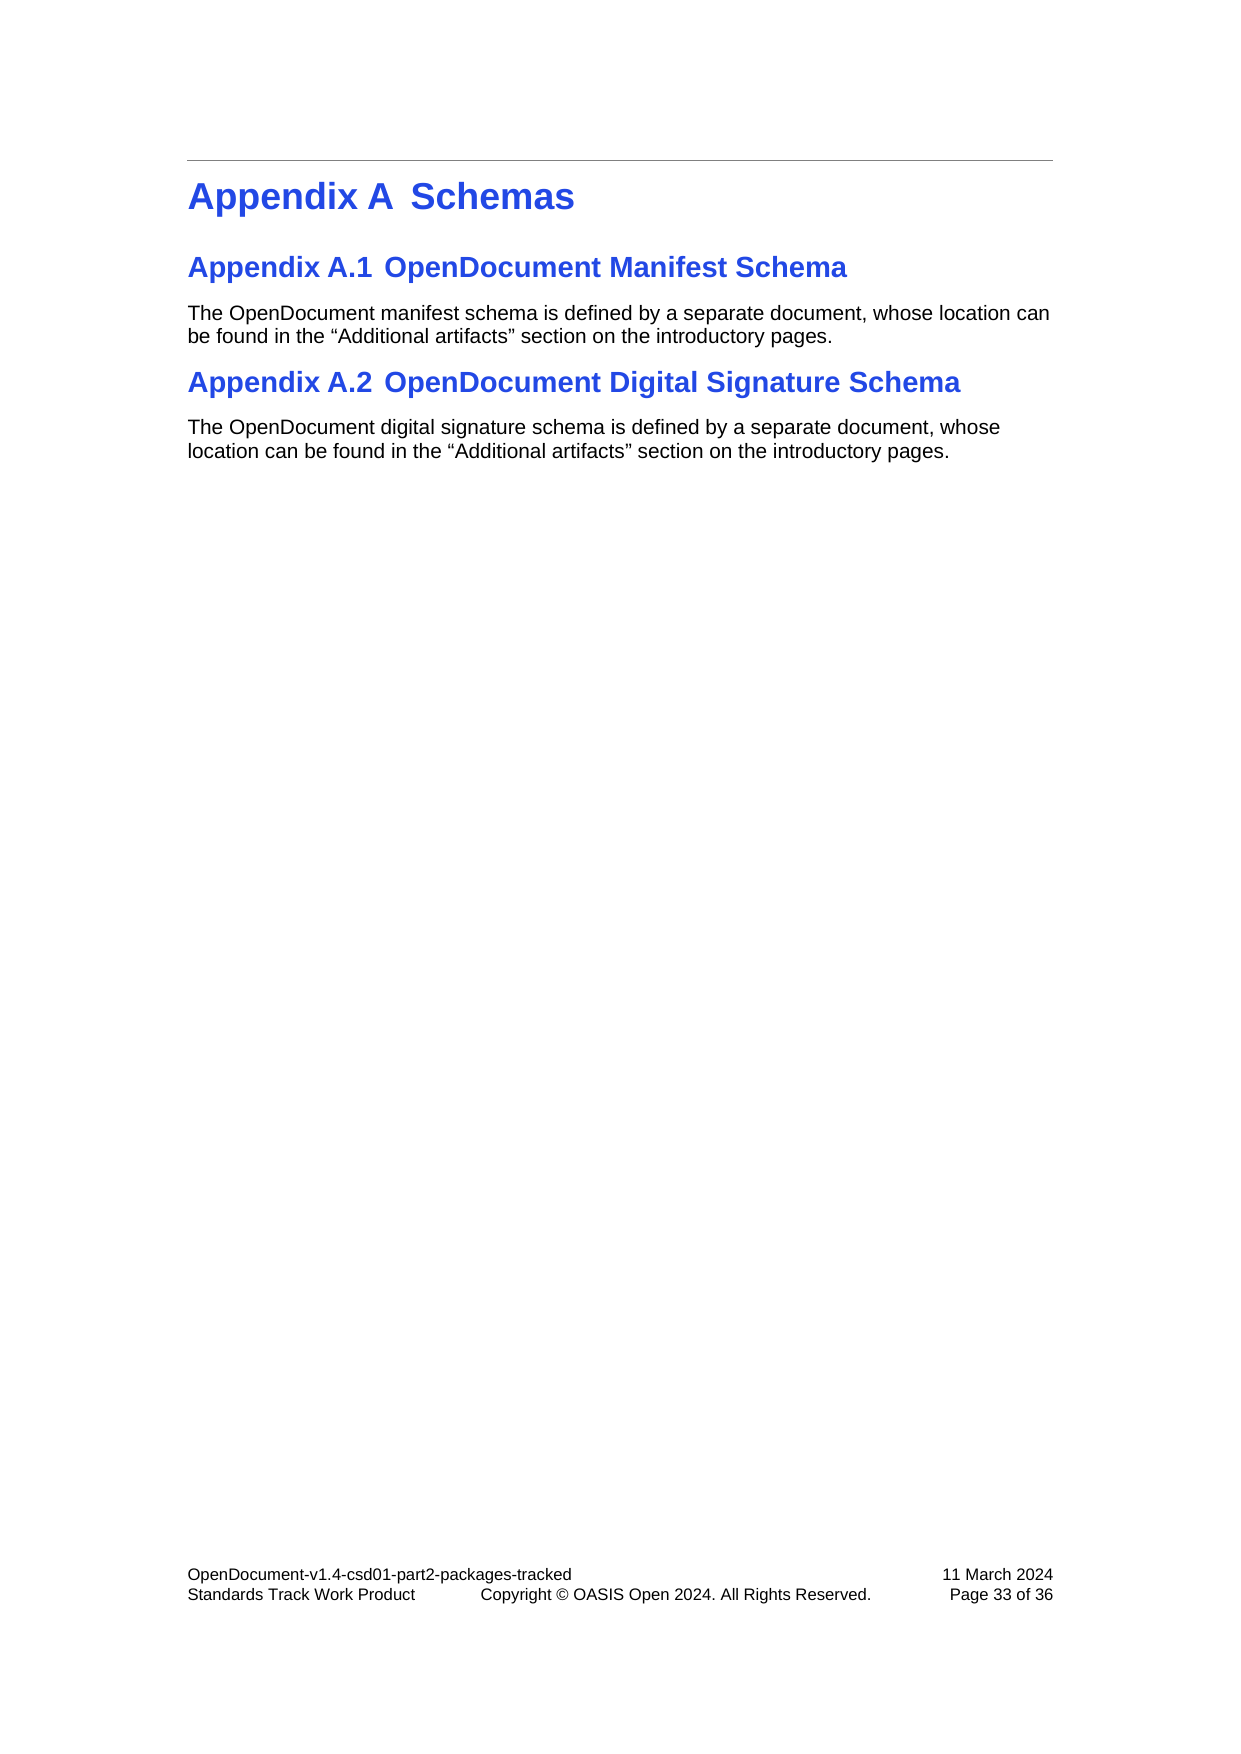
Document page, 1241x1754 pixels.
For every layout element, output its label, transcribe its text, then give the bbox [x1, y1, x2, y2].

subtitle OpenDocument Digital Signature Schema [187, 352, 1053, 398]
subtitle OpenDocument Manifest Schema [187, 238, 1053, 284]
text The OpenDocument digital signature schema is defined by a separate document, whose location can be found in the “Additional artifacts” section on the introductory pages. [187, 415, 1053, 463]
subtitle Schemas [187, 161, 1053, 217]
text The OpenDocument manifest schema is defined by a separate document, whose location can be found in the “Additional artifacts” section on the introductory pages. [187, 300, 1053, 348]
